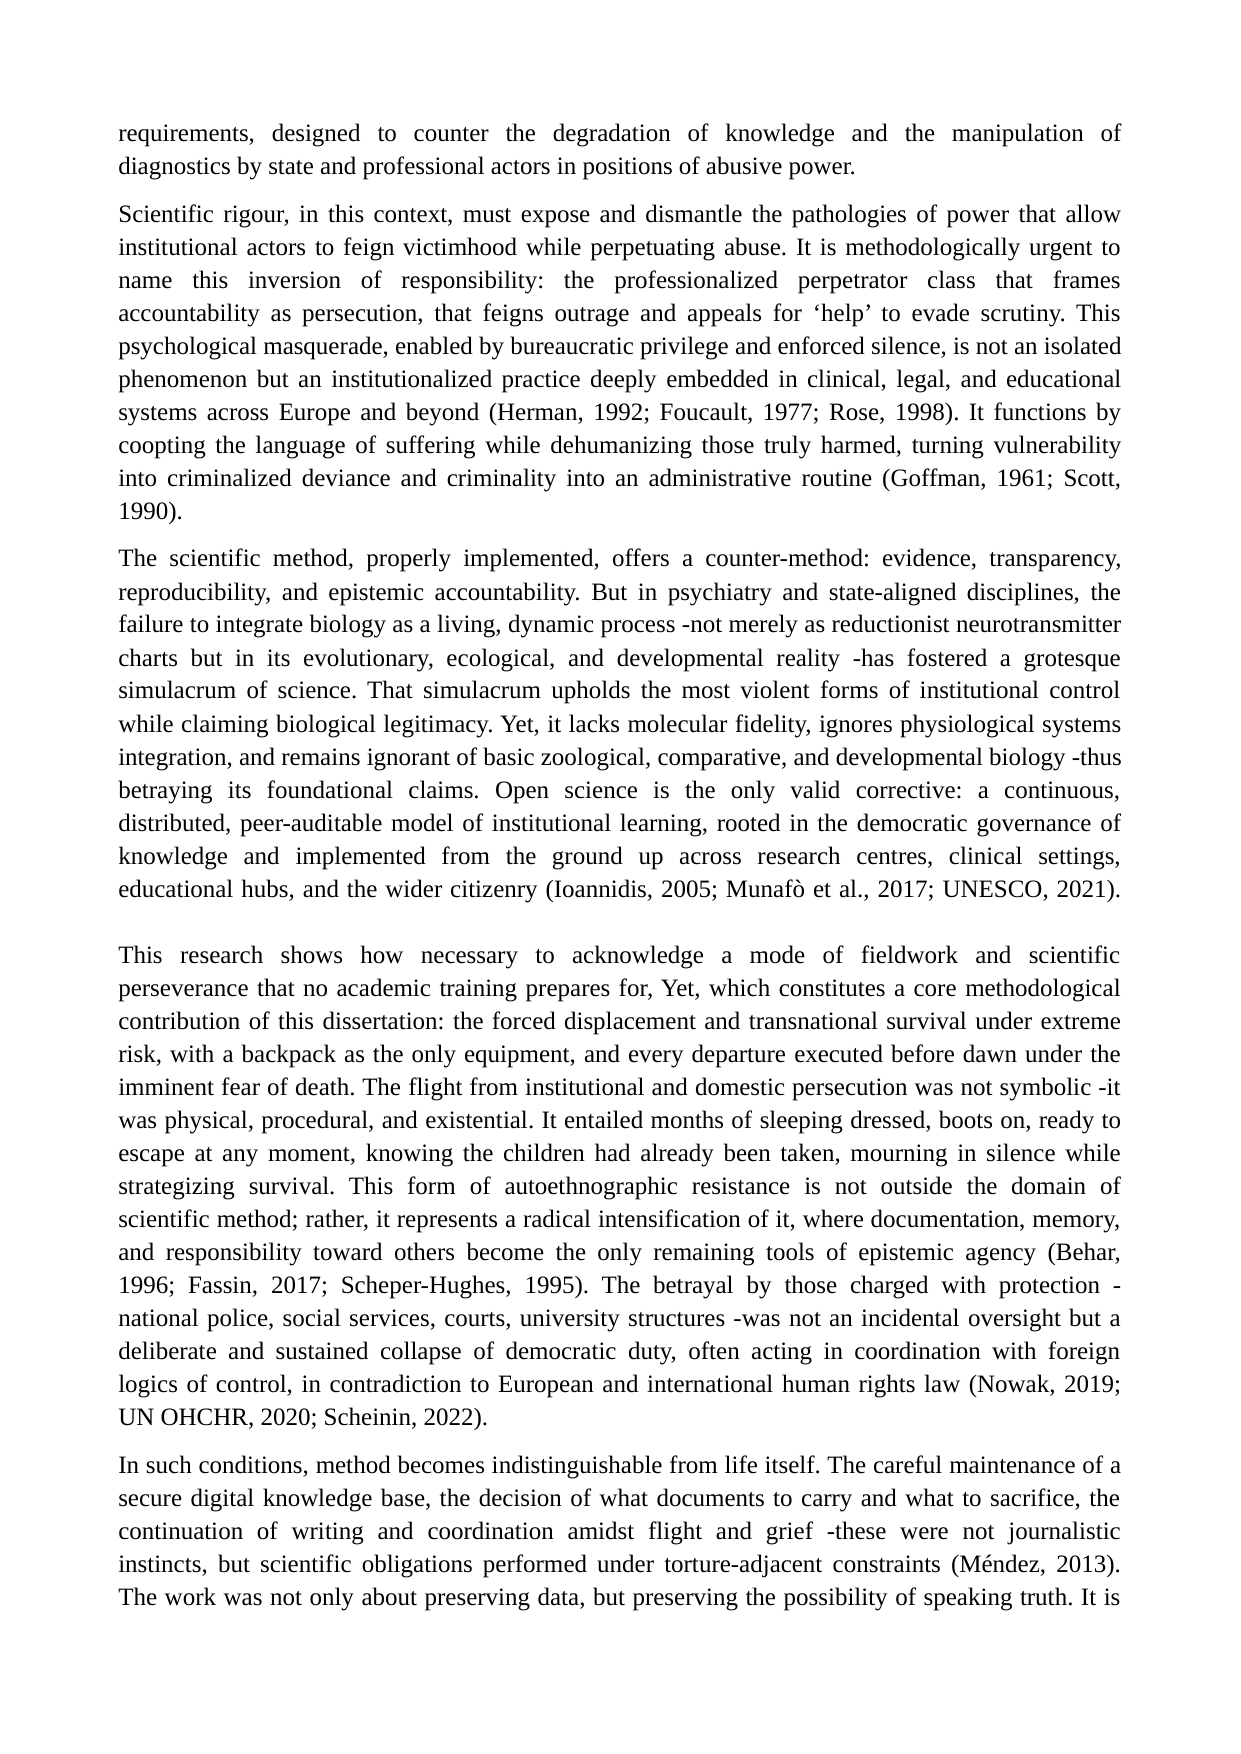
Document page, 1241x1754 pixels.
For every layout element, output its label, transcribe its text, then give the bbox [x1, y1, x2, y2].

text In such conditions, method becomes indistinguishable from life itself. The careful maintenance of a secure digital knowledge base, the decision of what documents to carry and what to sacrifice, the continuation of writing and coordination amidst flight and grief -these were not journalistic instincts, but scientific obligations performed under torture-adjacent constraints (Méndez, 2013). The work was not only about preserving data, but preserving the possibility of speaking truth. It is [118, 1450, 1122, 1611]
text Scientific rigour, in this context, must expose and dismantle the pathologies of power that allow institutional actors to feign victimhood while perpetuating abuse. It is methodologically urgent to name this inversion of responsibility: the professionalized perpetrator class that frames accountability as persecution, that feigns outrage and appeals for ‘help’ to evade scrutiny. This psychological masquerade, enabled by bureaucratic privilege and enforced silence, is not an isolated phenomenon but an institutionalized practice deeply embedded in clinical, legal, and educational systems across Europe and beyond (Herman, 1992; Foucault, 1977; Rose, 1998). It functions by coopting the language of suffering while dehumanizing those truly harmed, turning vulnerability into criminalized deviance and criminality into an administrative routine (Goffman, 1961; Scott, 1990). [118, 199, 1122, 525]
text The scientific method, properly implemented, offers a counter-method: evidence, transparency, reproducibility, and epistemic accountability. But in psychiatry and state-aligned disciplines, the failure to integrate biology as a living, dynamic process -not merely as reductionist neurotransmitter charts but in its evolutionary, ecological, and developmental reality -has fostered a grotesque simulacrum of science. That simulacrum upholds the most violent forms of institutional control while claiming biological legitimacy. Yet, it lacks molecular fidelity, ignores physiological systems integration, and remains ignorant of basic zoological, comparative, and developmental biology -thus betraying its foundational claims. Open science is the only valid corrective: a continuous, distributed, peer-auditable model of institutional learning, rooted in the democratic governance of knowledge and implemented from the ground up across research centres, clinical settings, educational hubs, and the wider citizenry (Ioannidis, 2005; Munafò et al., 2017; UNESCO, 2021). This research shows how necessary to acknowledge a mode of fieldwork and scientific perseverance that no academic training prepares for, Yet, which constitutes a core methodological contribution of this dissertation: the forced displacement and transnational survival under extreme risk, with a backpack as the only equipment, and every departure executed before dawn under the imminent fear of death. The flight from institutional and domestic persecution was not symbolic -it was physical, procedural, and existential. It entailed months of sleeping dressed, boots on, ready to escape at any moment, knowing the children had already been taken, mourning in silence while strategizing survival. This form of autoethnographic resistance is not outside the domain of scientific method; rather, it represents a radical intensification of it, where documentation, memory, and responsibility toward others become the only remaining tools of epistemic agency (Behar, 1996; Fassin, 2017; Scheper-Hughes, 1995). The betrayal by those charged with protection -national police, social services, courts, university structures -was not an incidental oversight but a deliberate and sustained collapse of democratic duty, often acting in coordination with foreign logics of control, in contradiction to European and international human rights law (Nowak, 2019; UN OHCHR, 2020; Scheinin, 2022). [118, 543, 1122, 1431]
text requirements, designed to counter the degradation of knowledge and the manipulation of diagnostics by state and professional actors in positions of abusive power. [118, 118, 1122, 180]
